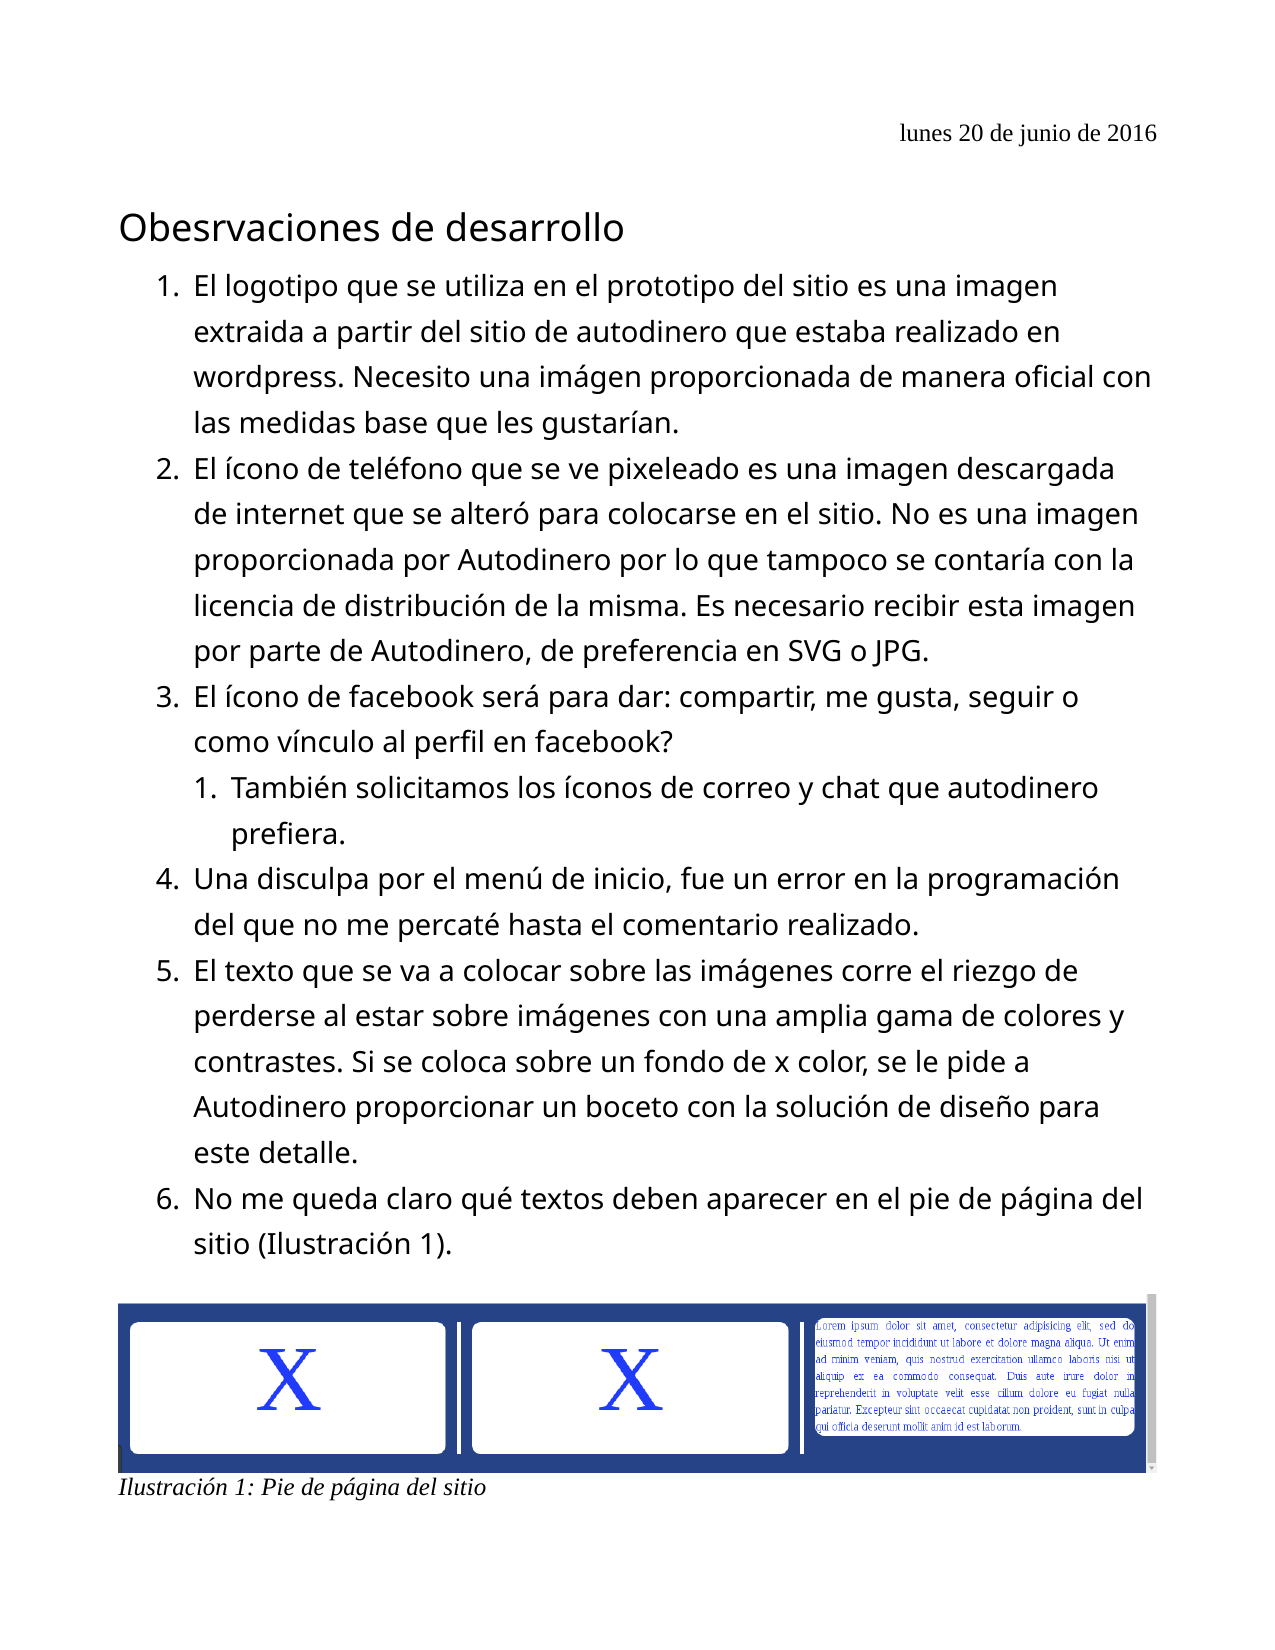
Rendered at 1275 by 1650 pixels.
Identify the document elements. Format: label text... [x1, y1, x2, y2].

text Ilustración 1: Pie de página del sitio [118, 1473, 1157, 1501]
list El logotipo que se utiliza en el prototipo del sitio es una imagen extraida a partir del sitio de autodinero que estaba realizado en wordpress. Necesito una imágen proporcionada de manera oficial con las medidas base que les gustarían. [156, 266, 1157, 442]
list También solicitamos los íconos de correo y chat que autodinero prefiera. [193, 767, 1157, 853]
list El ícono de facebook será para dar: compartir, me gusta, seguir o como vínculo al perfil en facebook? [156, 676, 1157, 761]
list No me queda claro qué textos deben aparecer en el pie de página del sitio (Ilustración 1). [156, 1178, 1157, 1263]
list El ícono de teléfono que se ve pixeleado es una imagen descargada de internet que se alteró para colocarse en el sitio. No es una imagen proporcionada por Autodinero por lo que tampoco se contaría con la licencia de distribución de la misma. Es necesario recibir esta imagen por parte de Autodinero, de preferencia en SVG o JPG. [156, 448, 1157, 670]
subtitle Obesrvaciones de desarrollo [118, 201, 1157, 253]
list Una disculpa por el menú de inicio, fue un error en la programación del que no me percaté hasta el comentario realizado. [156, 859, 1157, 944]
list El texto que se va a colocar sobre las imágenes corre el riezgo de perderse al estar sobre imágenes con una amplia gama de colores y contrastes. Si se coloca sobre un fondo de x color, se le pide a Autodinero proporcionar un boceto con la solución de diseño para este detalle. [156, 950, 1157, 1172]
picture [118, 1294, 1157, 1473]
